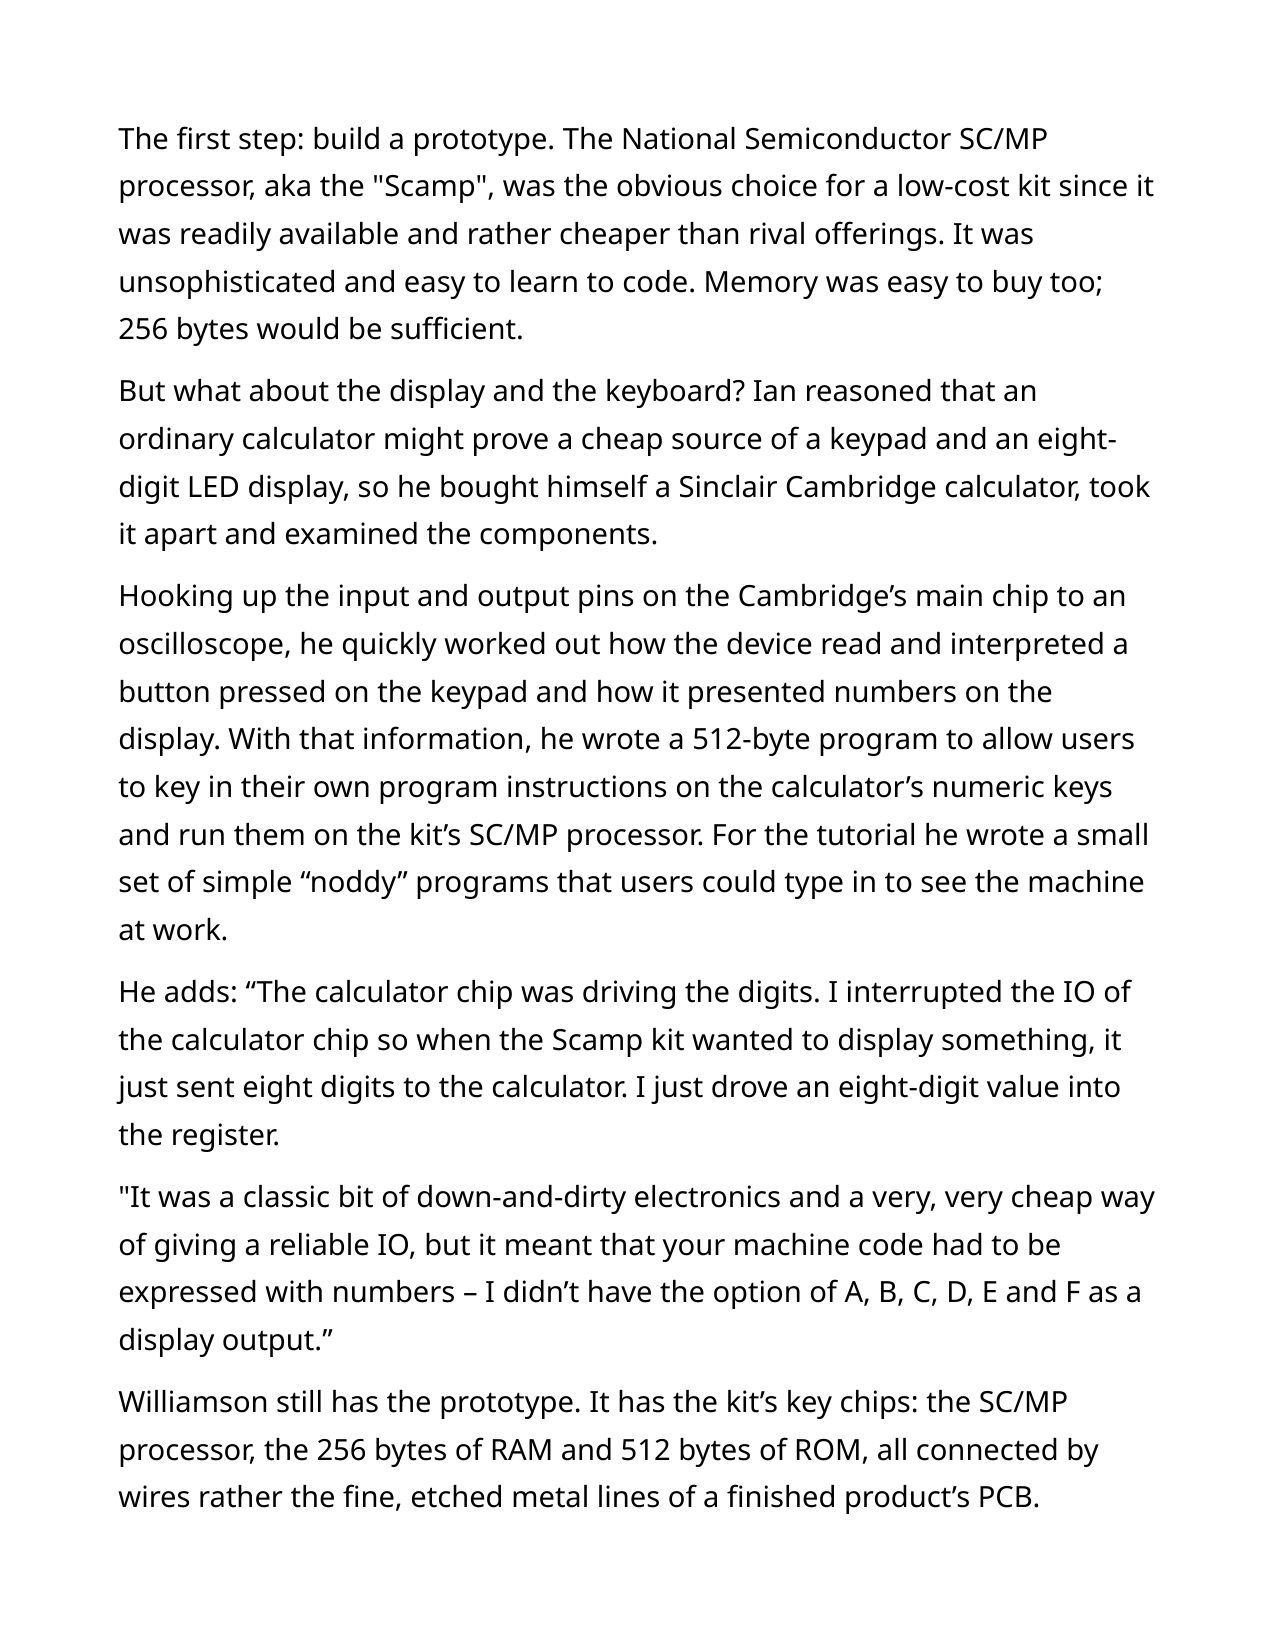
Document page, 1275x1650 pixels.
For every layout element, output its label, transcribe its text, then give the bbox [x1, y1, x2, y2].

text He adds: “The calculator chip was driving the digits. I interrupted the IO of the calculator chip so when the Scamp kit wanted to display something, it just sent eight digits to the calculator. I just drove an eight-digit value into the register. [118, 971, 1157, 1154]
text Williamson still has the prototype. It has the kit’s key chips: the SC/MP processor, the 256 bytes of RAM and 512 bytes of ROM, all connected by wires rather the fine, etched metal lines of a finished product’s PCB. [118, 1381, 1157, 1516]
text But what about the display and the keyboard? Ian reasoned that an ordinary calculator might prove a cheap source of a keypad and an eight-digit LED display, so he bought himself a Sinclair Cambridge calculator, took it apart and examined the components. [118, 371, 1157, 553]
text "It was a classic bit of down-and-dirty electronics and a very, very cheap way of giving a reliable IO, but it meant that your machine code had to be expressed with numbers – I didn’t have the option of A, B, C, D, E and F as a display output.” [118, 1176, 1157, 1359]
text The first step: build a prototype. The National Semiconductor SC/MP processor, aka the "Scamp", was the obvious choice for a low-cost kit since it was readily available and rather cheaper than rival offerings. It was unsophisticated and easy to learn to code. Memory was easy to buy too; 256 bytes would be sufficient. [118, 118, 1157, 348]
text Hooking up the input and output pins on the Cambridge’s main chip to an oscilloscope, he quickly worked out how the device read and interpreted a button pressed on the keypad and how it presented numbers on the display. With that information, he wrote a 512-byte program to allow users to key in their own program instructions on the calculator’s numeric keys and run them on the kit’s SC/MP processor. For the tutorial he wrote a small set of simple “noddy” programs that users could type in to see the machine at work. [118, 576, 1157, 949]
